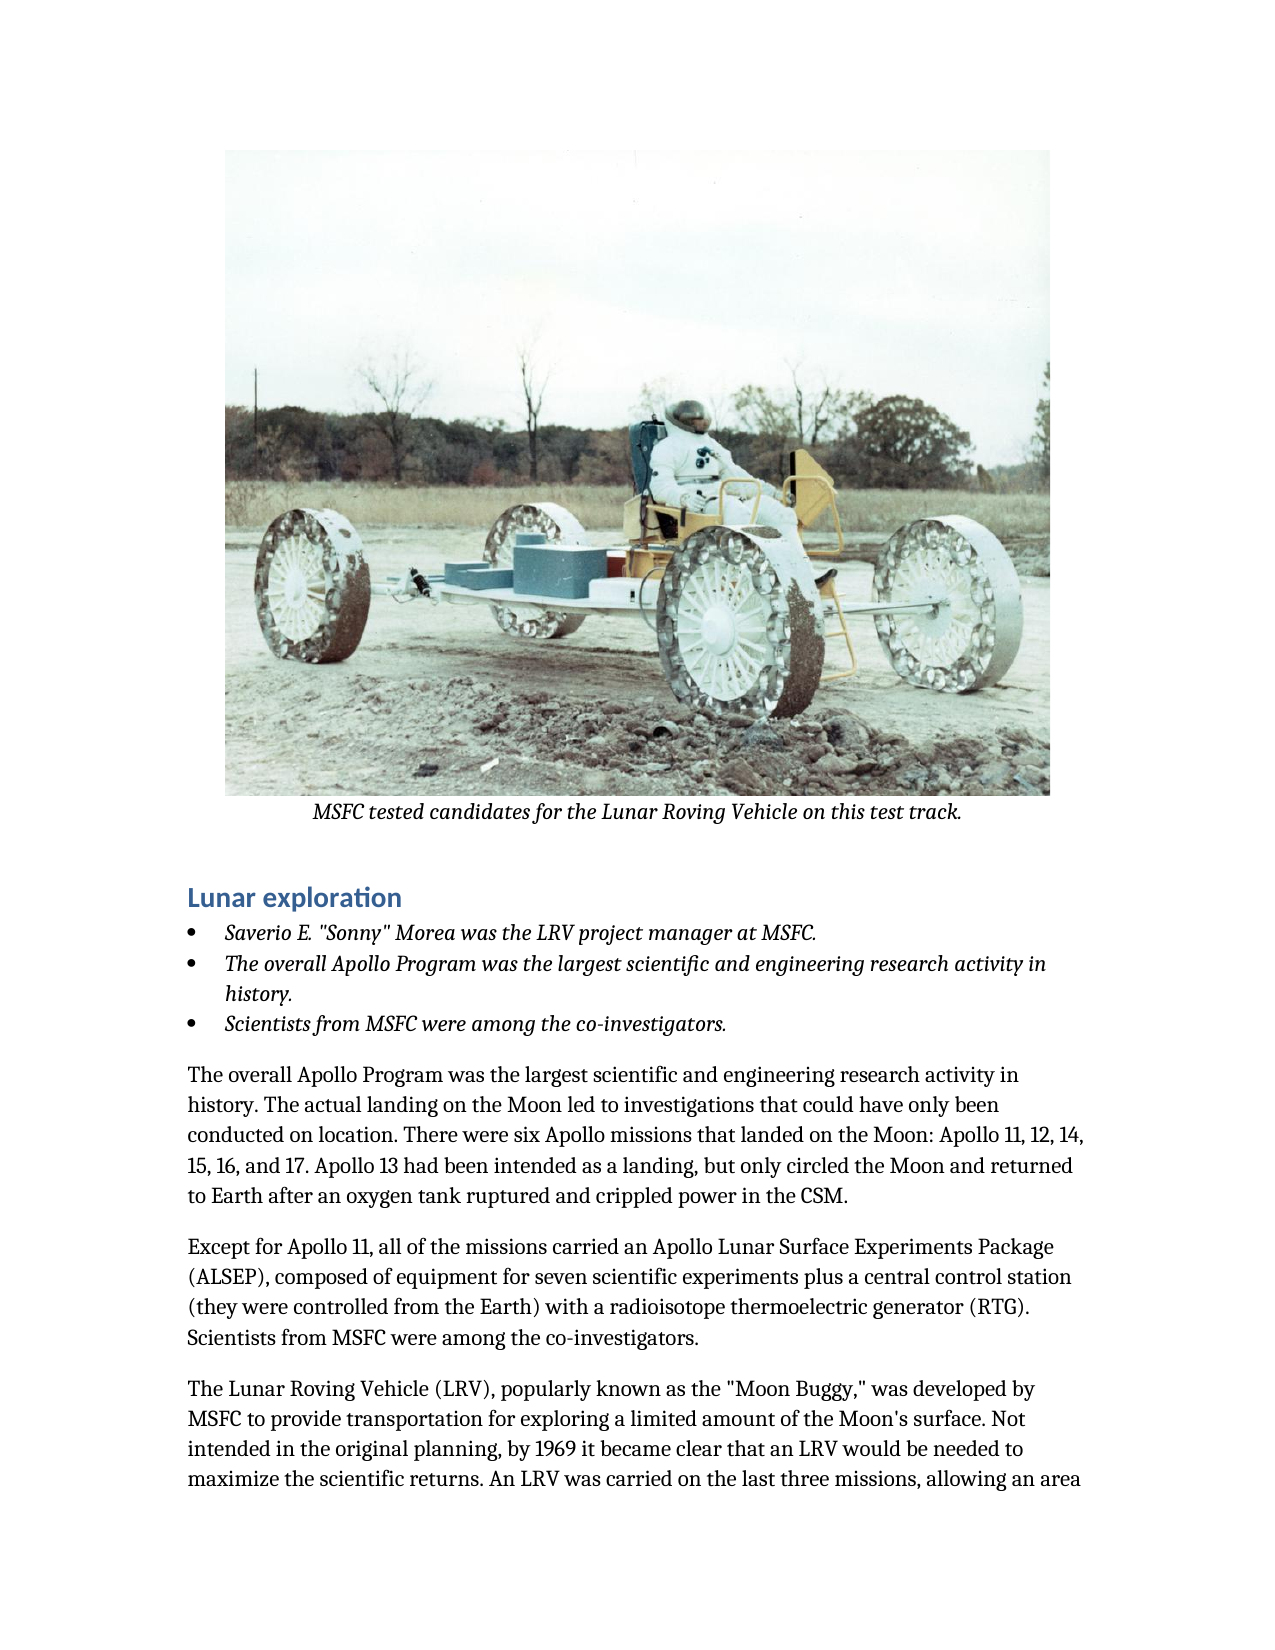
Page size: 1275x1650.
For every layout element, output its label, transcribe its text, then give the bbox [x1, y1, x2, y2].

list Scientists from MSFC were among the co-investigators. [187, 1011, 1087, 1037]
text MSFC tested candidates for the Lunar Roving Vehicle on this test track. [187, 150, 1087, 825]
list Saverio E. "Sonny" Morea was the LRV project manager at MSFC. [187, 920, 1087, 947]
text The overall Apollo Program was the largest scientific and engineering research activity in history. The actual landing on the Moon led to investigations that could have only been conducted on location. There were six Apollo missions that landed on the Moon: Apollo 11, 12, 14, 15, 16, and 17. Apollo 13 had been intended as a landing, but only circled the Moon and returned to Earth after an oxygen tank ruptured and crippled power in the CSM. [187, 1062, 1087, 1209]
text The Lunar Roving Vehicle (LRV), popularly known as the "Moon Buggy," was developed by MSFC to provide transportation for exploring a limited amount of the Moon's surface. Not intended in the original planning, by 1969 it became clear that an LRV would be needed to maximize the scientific returns. An LRV was carried on the last three missions, allowing an area [187, 1375, 1087, 1492]
picture [225, 150, 1050, 796]
text Except for Apollo 11, all of the missions carried an Apollo Lunar Surface Experiments Package (ALSEP), composed of equipment for seven scientific experiments plus a central control station (they were controlled from the Earth) with a radioisotope thermoelectric generator (RTG). Scientists from MSFC were among the co-investigators. [187, 1234, 1087, 1351]
list The overall Apollo Program was the largest scientific and engineering research activity in history. [187, 950, 1087, 1007]
subtitle Lunar exploration [187, 879, 1087, 915]
